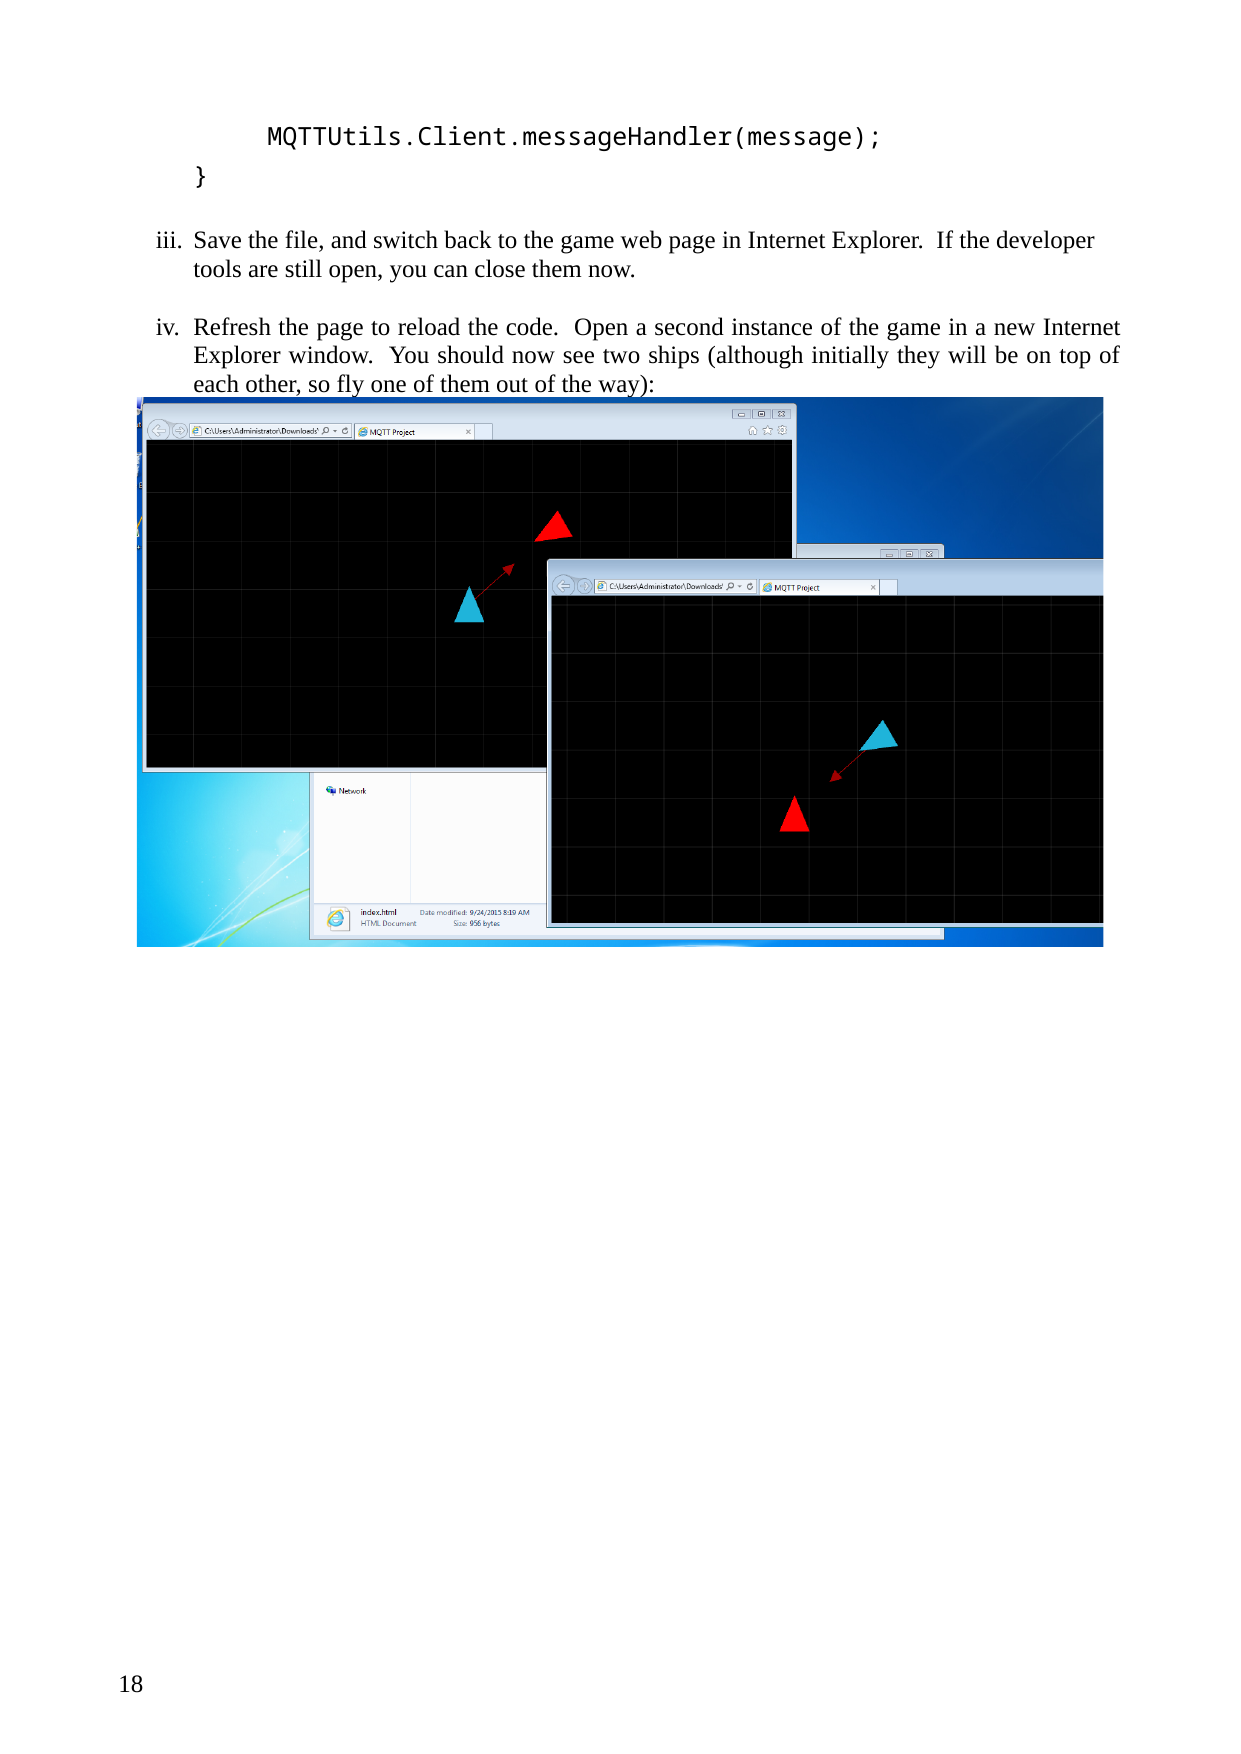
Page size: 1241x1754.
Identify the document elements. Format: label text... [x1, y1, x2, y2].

list Save the file, and switch back to the game web page in Internet Explorer. If the developer tools are still open, you can close them now. [156, 225, 1122, 283]
list } [156, 157, 1122, 191]
list Refresh the page to reload the code. Open a second instance of the game in a new Internet Explorer window. You should now see two ships (although initially they will be on top of each other, so fly one of them out of the way): [156, 312, 1122, 398]
picture [136, 397, 1104, 947]
list MQTTUtils.Client.messageHandler(message); [156, 118, 1122, 152]
